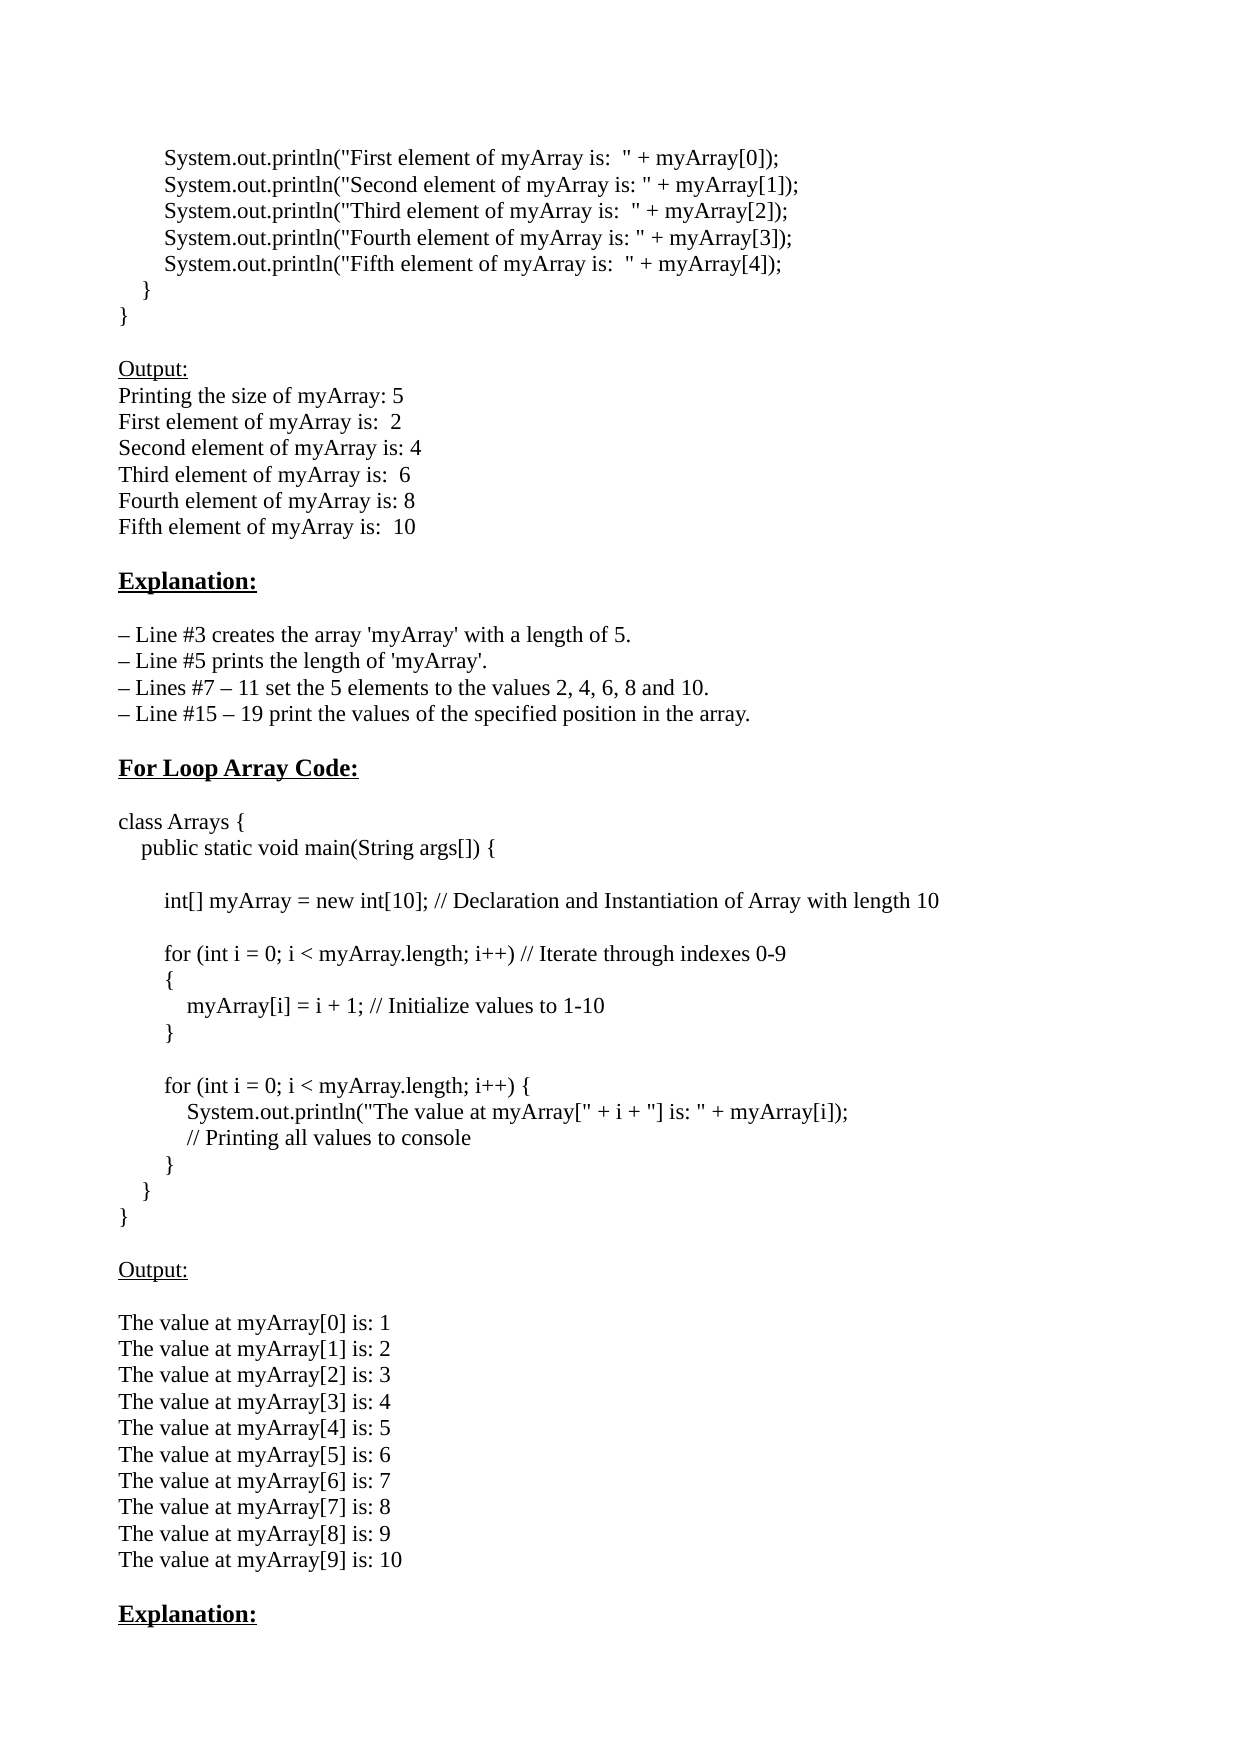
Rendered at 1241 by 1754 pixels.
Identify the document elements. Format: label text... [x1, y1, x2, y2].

text The value at myArray[4] is: 5 [118, 1414, 1122, 1441]
text Printing the size of myArray: 5 [118, 382, 1122, 408]
text } [118, 1203, 1122, 1230]
text public static void main(String args[]) { [118, 834, 1122, 861]
text Fifth element of myArray is: 10 [118, 513, 1122, 540]
text System.out.println("Second element of myArray is: " + myArray[1]); [118, 171, 1122, 197]
text The value at myArray[7] is: 8 [118, 1493, 1122, 1520]
text Output: [118, 355, 1122, 382]
text for (int i = 0; i < myArray.length; i++) // Iterate through indexes 0-9 [118, 940, 1122, 966]
text For Loop Array Code: [118, 753, 1122, 782]
text class Arrays { [118, 808, 1122, 834]
text System.out.println("The value at myArray[" + i + "] is: " + myArray[i]); [118, 1098, 1122, 1124]
text } [118, 1151, 1122, 1177]
text Third element of myArray is: 6 [118, 461, 1122, 487]
text The value at myArray[3] is: 4 [118, 1388, 1122, 1414]
text System.out.println("Fifth element of myArray is: " + myArray[4]); [118, 250, 1122, 276]
text int[] myArray = new int[10]; // Declaration and Instantiation of Array with length 10 [118, 887, 1122, 913]
text First element of myArray is: 2 [118, 408, 1122, 434]
text for (int i = 0; i < myArray.length; i++) { [118, 1072, 1122, 1098]
text Explanation: [118, 566, 1122, 595]
text System.out.println("First element of myArray is: " + myArray[0]); [118, 144, 1122, 171]
text } [118, 276, 1122, 303]
text The value at myArray[2] is: 3 [118, 1362, 1122, 1388]
text Fourth element of myArray is: 8 [118, 487, 1122, 513]
text Explanation: [118, 1599, 1122, 1627]
text } [118, 1019, 1122, 1045]
text The value at myArray[8] is: 9 [118, 1520, 1122, 1546]
text System.out.println("Third element of myArray is: " + myArray[2]); [118, 197, 1122, 223]
text – Line #3 creates the array 'myArray' with a length of 5. [118, 621, 1122, 648]
text The value at myArray[1] is: 2 [118, 1335, 1122, 1362]
text – Line #5 prints the length of 'myArray'. [118, 648, 1122, 674]
text System.out.println("Fourth element of myArray is: " + myArray[3]); [118, 223, 1122, 250]
text { [118, 966, 1122, 993]
text // Printing all values to console [118, 1124, 1122, 1151]
text The value at myArray[9] is: 10 [118, 1546, 1122, 1572]
text The value at myArray[6] is: 7 [118, 1467, 1122, 1493]
text } [118, 1177, 1122, 1203]
text – Lines #7 – 11 set the 5 elements to the values 2, 4, 6, 8 and 10. [118, 674, 1122, 700]
text Second element of myArray is: 4 [118, 434, 1122, 461]
text Output: [118, 1256, 1122, 1282]
text myArray[i] = i + 1; // Initialize values to 1-10 [118, 993, 1122, 1019]
text The value at myArray[5] is: 6 [118, 1441, 1122, 1467]
text The value at myArray[0] is: 1 [118, 1309, 1122, 1335]
text } [118, 303, 1122, 329]
text – Line #15 – 19 print the values of the specified position in the array. [118, 700, 1122, 727]
